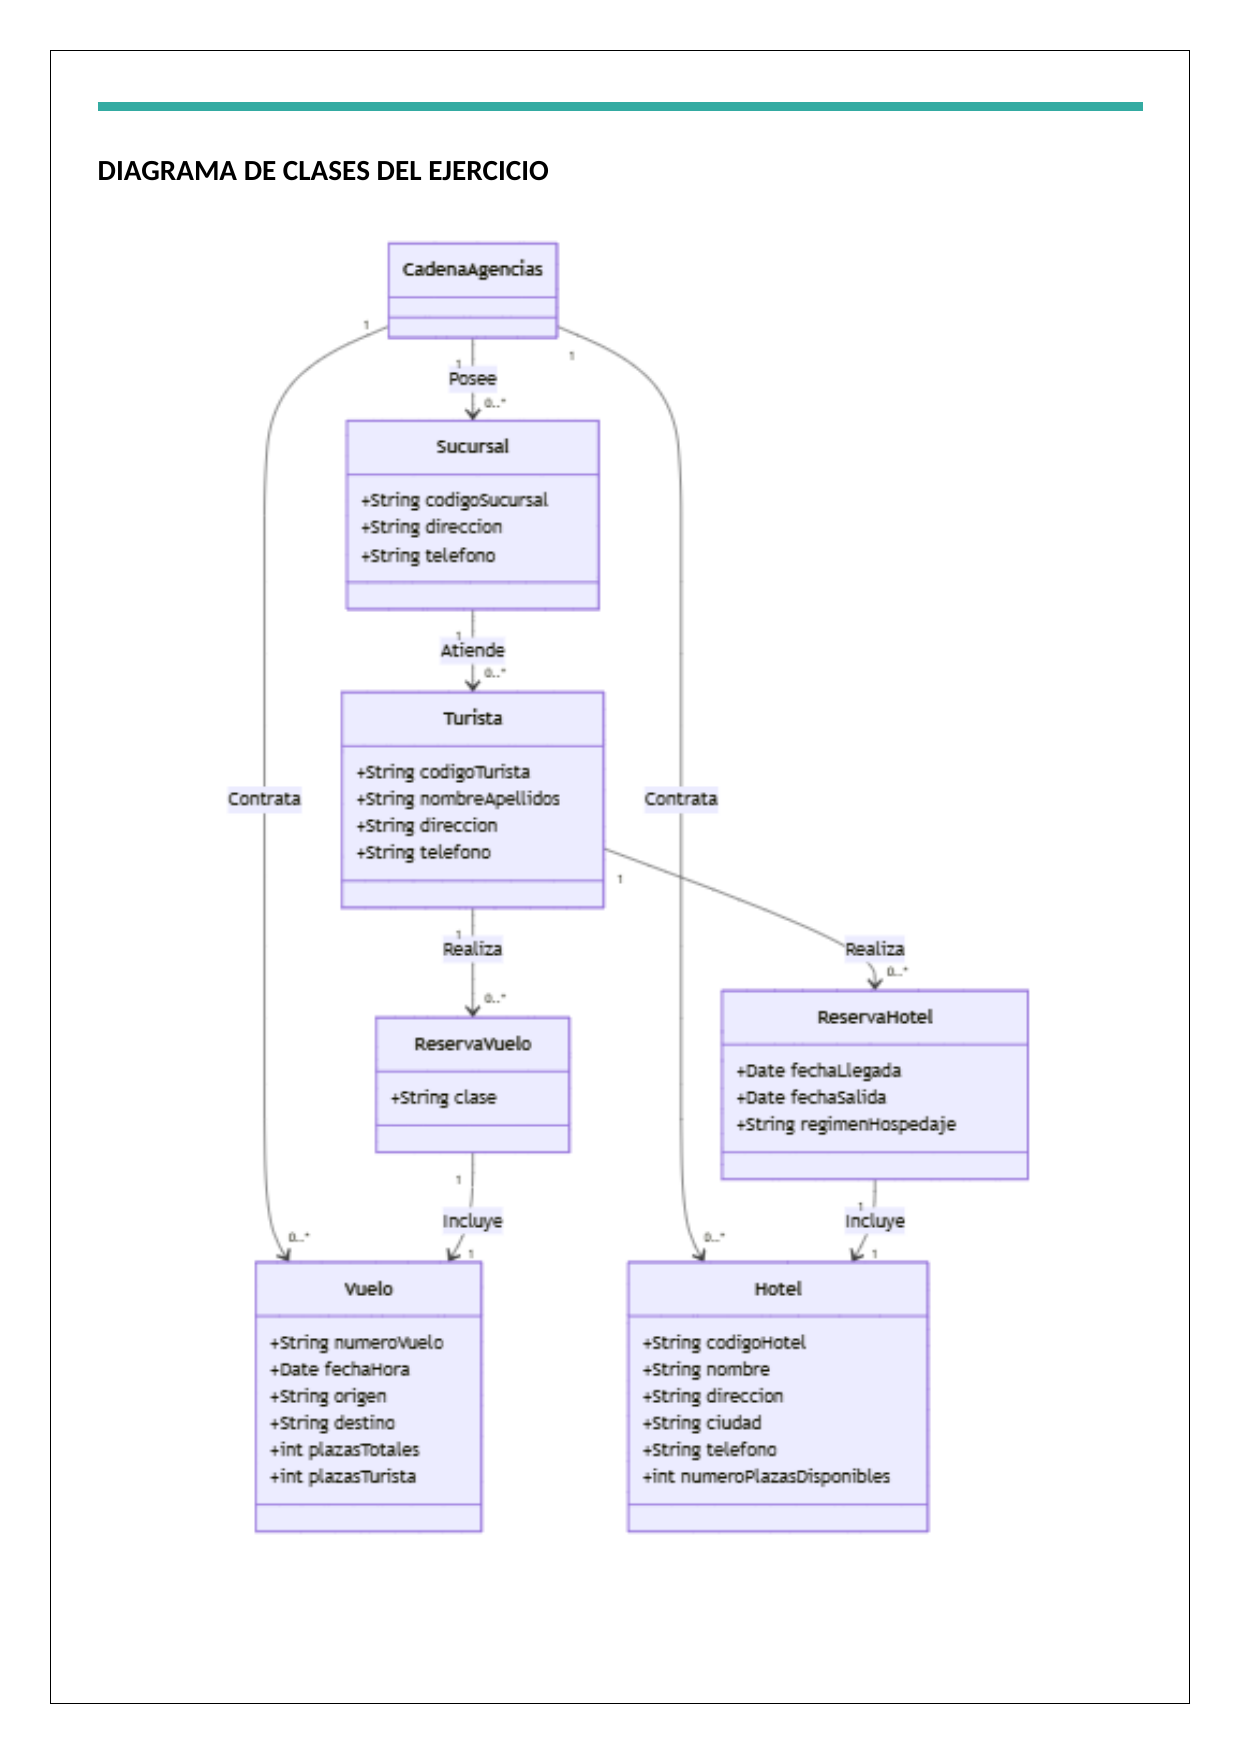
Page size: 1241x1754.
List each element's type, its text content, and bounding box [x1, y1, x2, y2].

text DIAGRAMA DE CLASES DEL EJERCICIO [97, 152, 1143, 187]
picture [74, 235, 1158, 1541]
